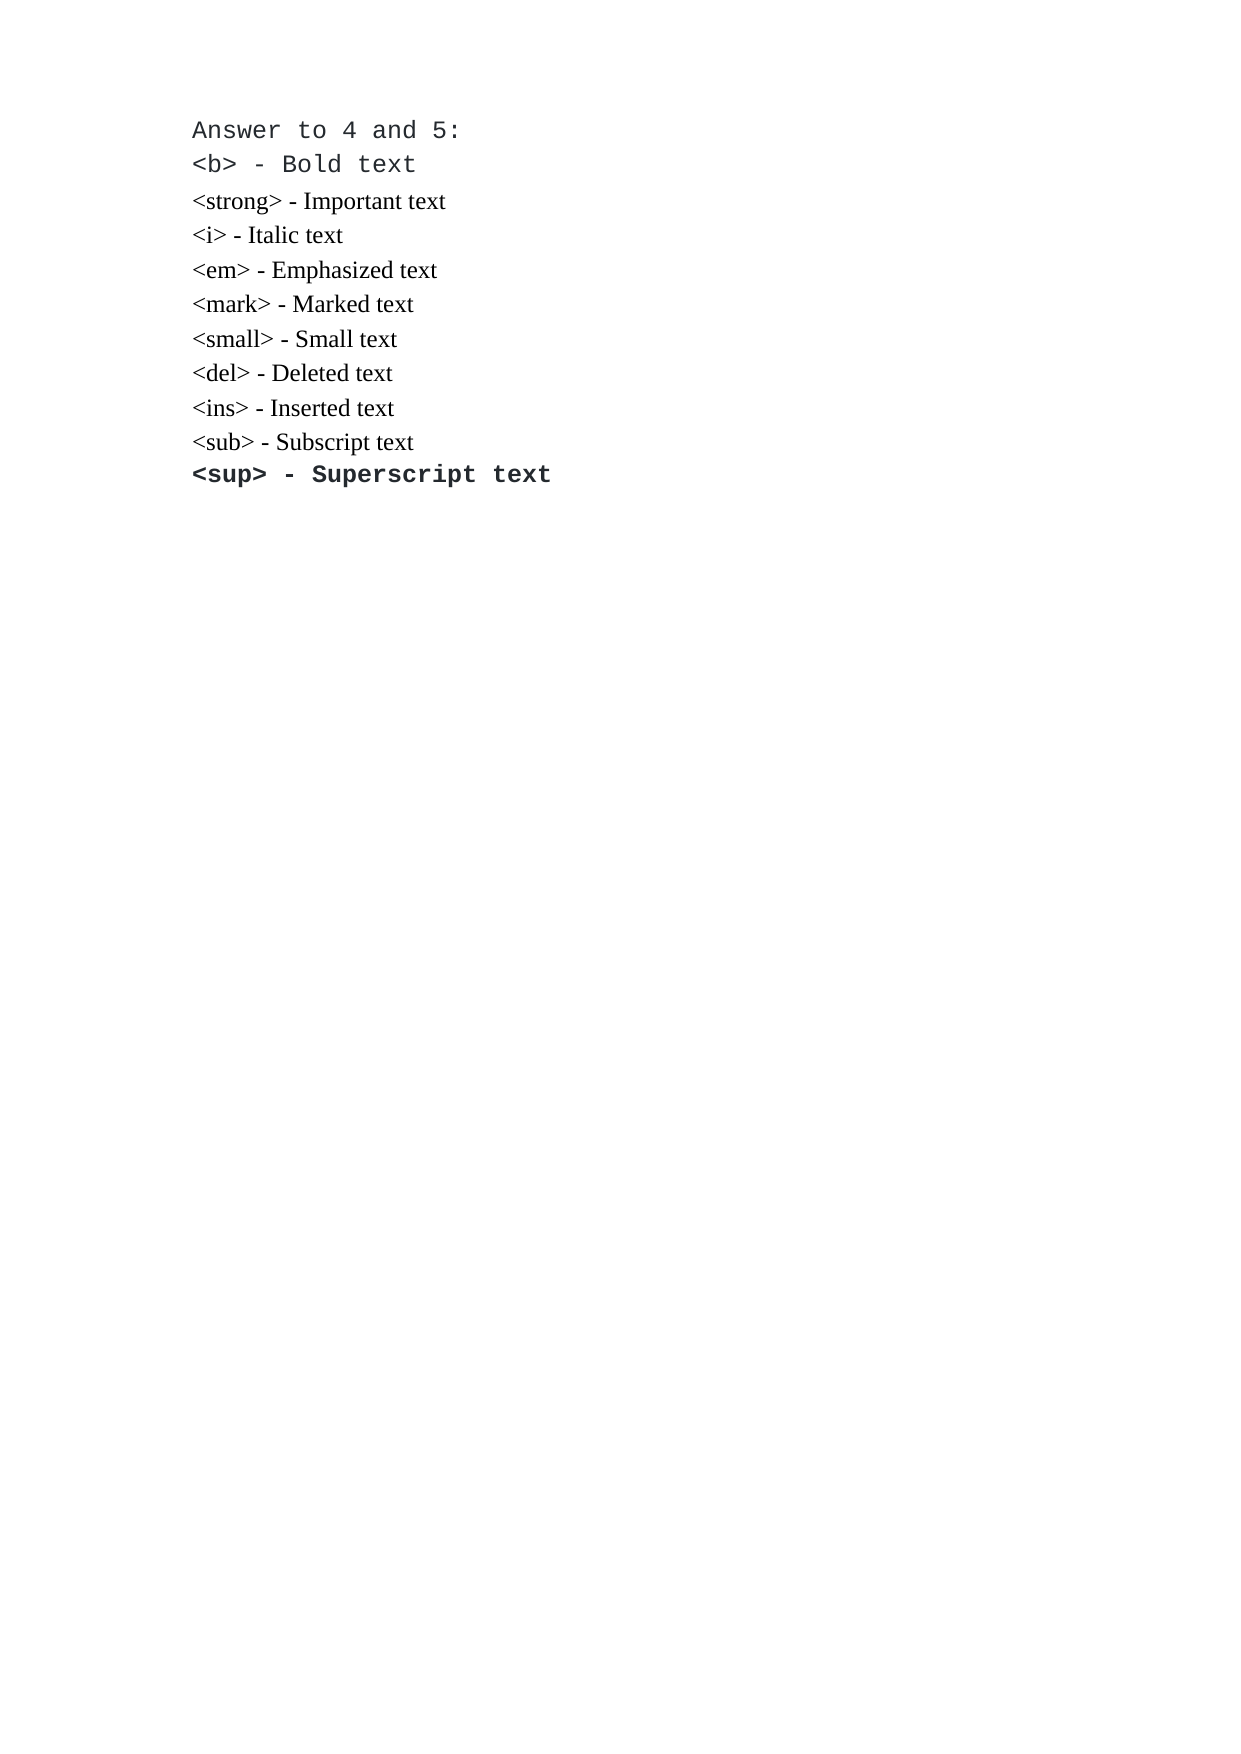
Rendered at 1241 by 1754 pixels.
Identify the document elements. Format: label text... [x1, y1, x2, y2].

list <b> - Bold text [118, 152, 1122, 180]
list <sup> - Superscript text [118, 462, 1122, 490]
list Answer to 4 and 5: [118, 118, 1122, 146]
list <em> - Emphasized text [118, 255, 1122, 284]
list <sub> - Subscript text [118, 427, 1122, 456]
list <del> - Deleted text [118, 358, 1122, 387]
list <i> - Italic text [118, 221, 1122, 249]
list <small> - Small text [118, 324, 1122, 353]
list <ins> - Inserted text [118, 393, 1122, 422]
list <strong> - Important text [118, 186, 1122, 215]
list <mark> - Marked text [118, 289, 1122, 318]
